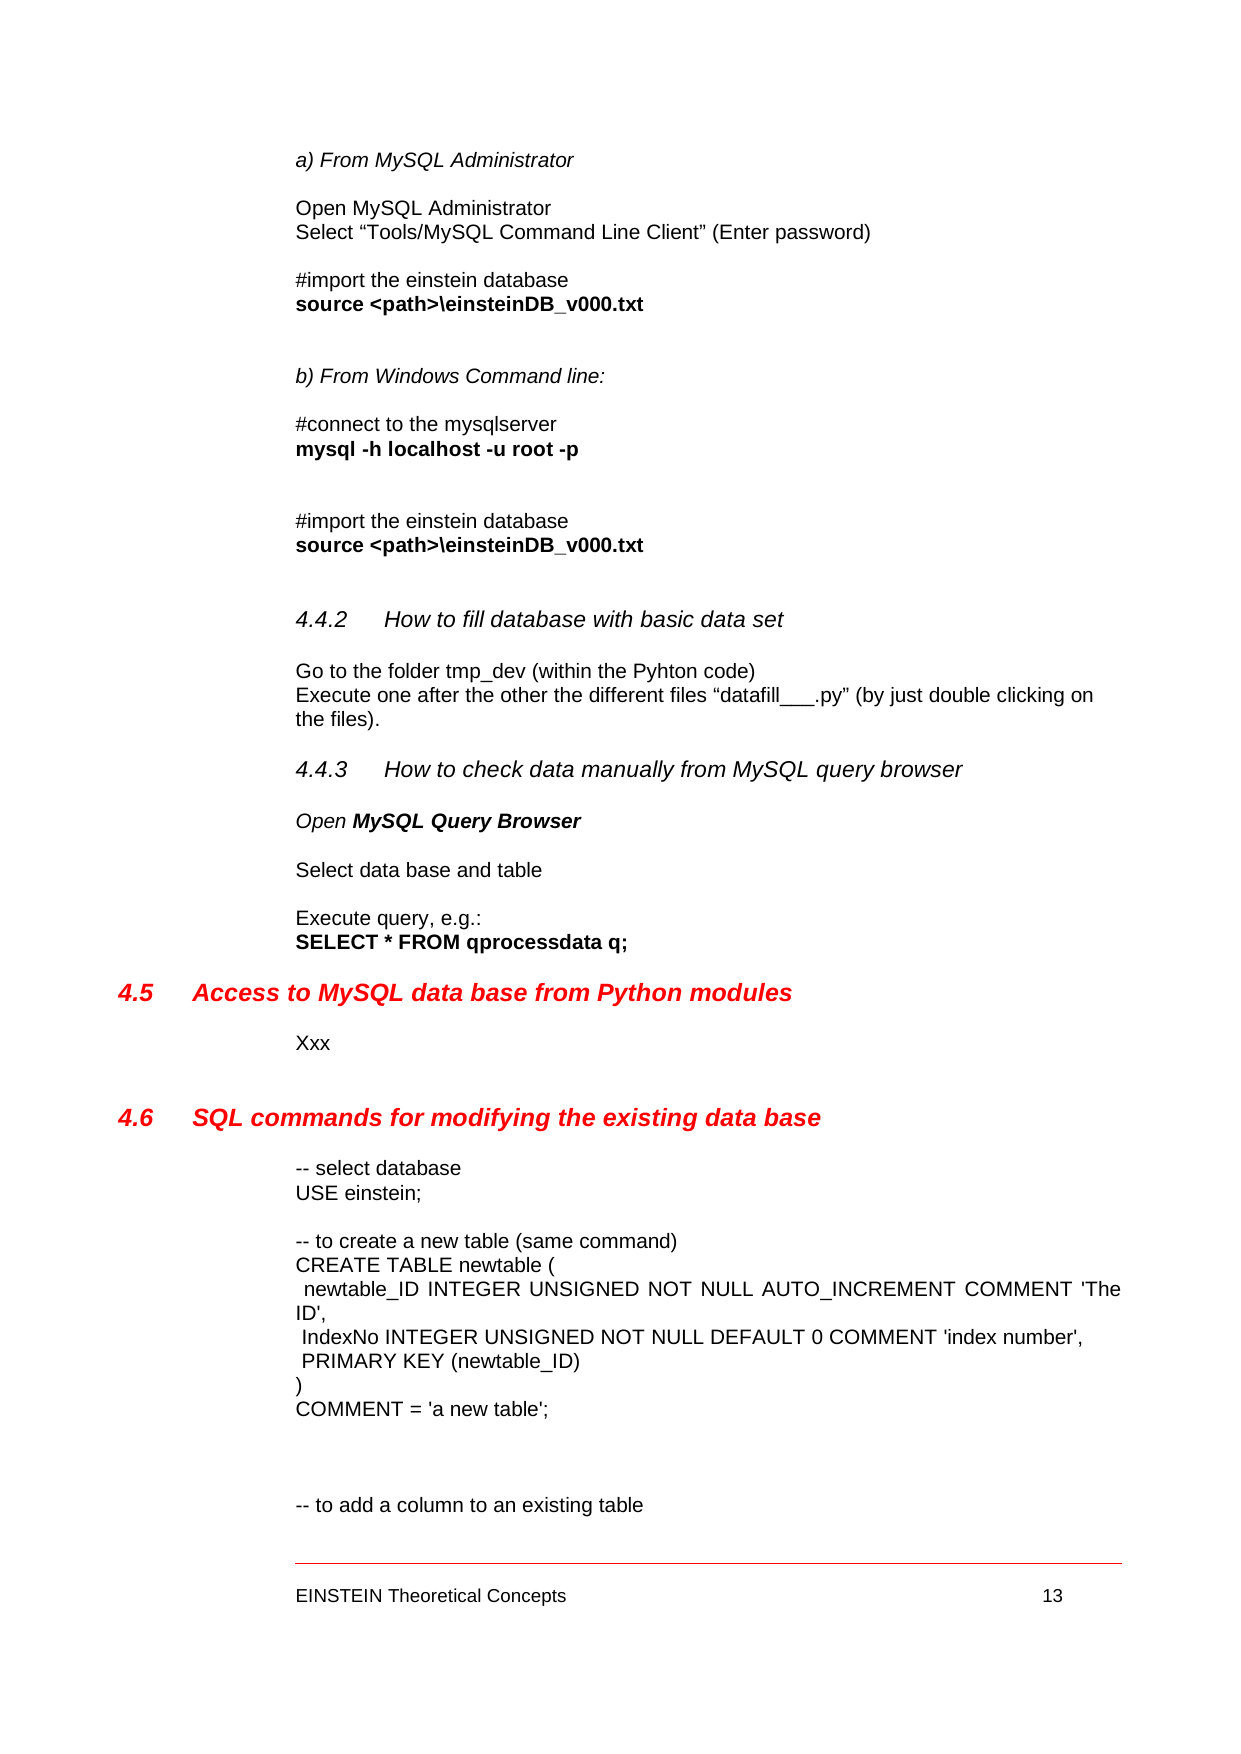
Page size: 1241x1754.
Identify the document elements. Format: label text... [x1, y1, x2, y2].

text -- to create a new table (same command) [295, 1228, 1122, 1253]
text COMMENT = 'a new table'; [295, 1397, 1122, 1421]
text Go to the folder tmp_dev (within the Pyhton code) [295, 659, 1122, 683]
text newtable_ID INTEGER UNSIGNED NOT NULL AUTO_INCREMENT COMMENT 'The ID', [295, 1277, 1122, 1325]
text #connect to the mysqlserver mysql -h localhost -u root -p #import the einstein database source <path>\einsteinDB_v000.txt [295, 412, 1122, 581]
text Execute one after the other the different files “datafill___.py” (by just double clicking on the files). [295, 683, 1122, 731]
text ) [295, 1373, 1122, 1397]
text -- to add a column to an existing table [295, 1493, 1122, 1517]
text USE einstein; [295, 1180, 1122, 1204]
text a) From MySQL Administrator [295, 148, 1122, 172]
text PRIMARY KEY (newtable_ID) [295, 1349, 1122, 1373]
text IndexNo INTEGER UNSIGNED NOT NULL DEFAULT 0 COMMENT 'index number', [295, 1325, 1122, 1349]
text Open MySQL Query Browser [295, 809, 1122, 833]
text #import the einstein database source <path>\einsteinDB_v000.txt [295, 268, 1122, 340]
text CREATE TABLE newtable ( [295, 1253, 1122, 1277]
text Execute query, e.g.: [295, 906, 1122, 930]
text SELECT * FROM qprocessdata q; [295, 930, 1122, 954]
subtitle Access to MySQL data base from Python modules [118, 978, 1122, 1007]
subtitle How to fill database with basic data set [295, 605, 1122, 632]
text Open MySQL Administrator [295, 196, 1122, 220]
subtitle SQL commands for modifying the existing data base [118, 1103, 1122, 1132]
text Select “Tools/MySQL Command Line Client” (Enter password) [295, 220, 1122, 244]
text Select data base and table [295, 858, 1122, 882]
text -- select database [295, 1156, 1122, 1180]
text Xxx [295, 1031, 1122, 1055]
subtitle How to check data manually from MySQL query browser [295, 755, 1122, 782]
text b) From Windows Command line: [295, 364, 1122, 388]
